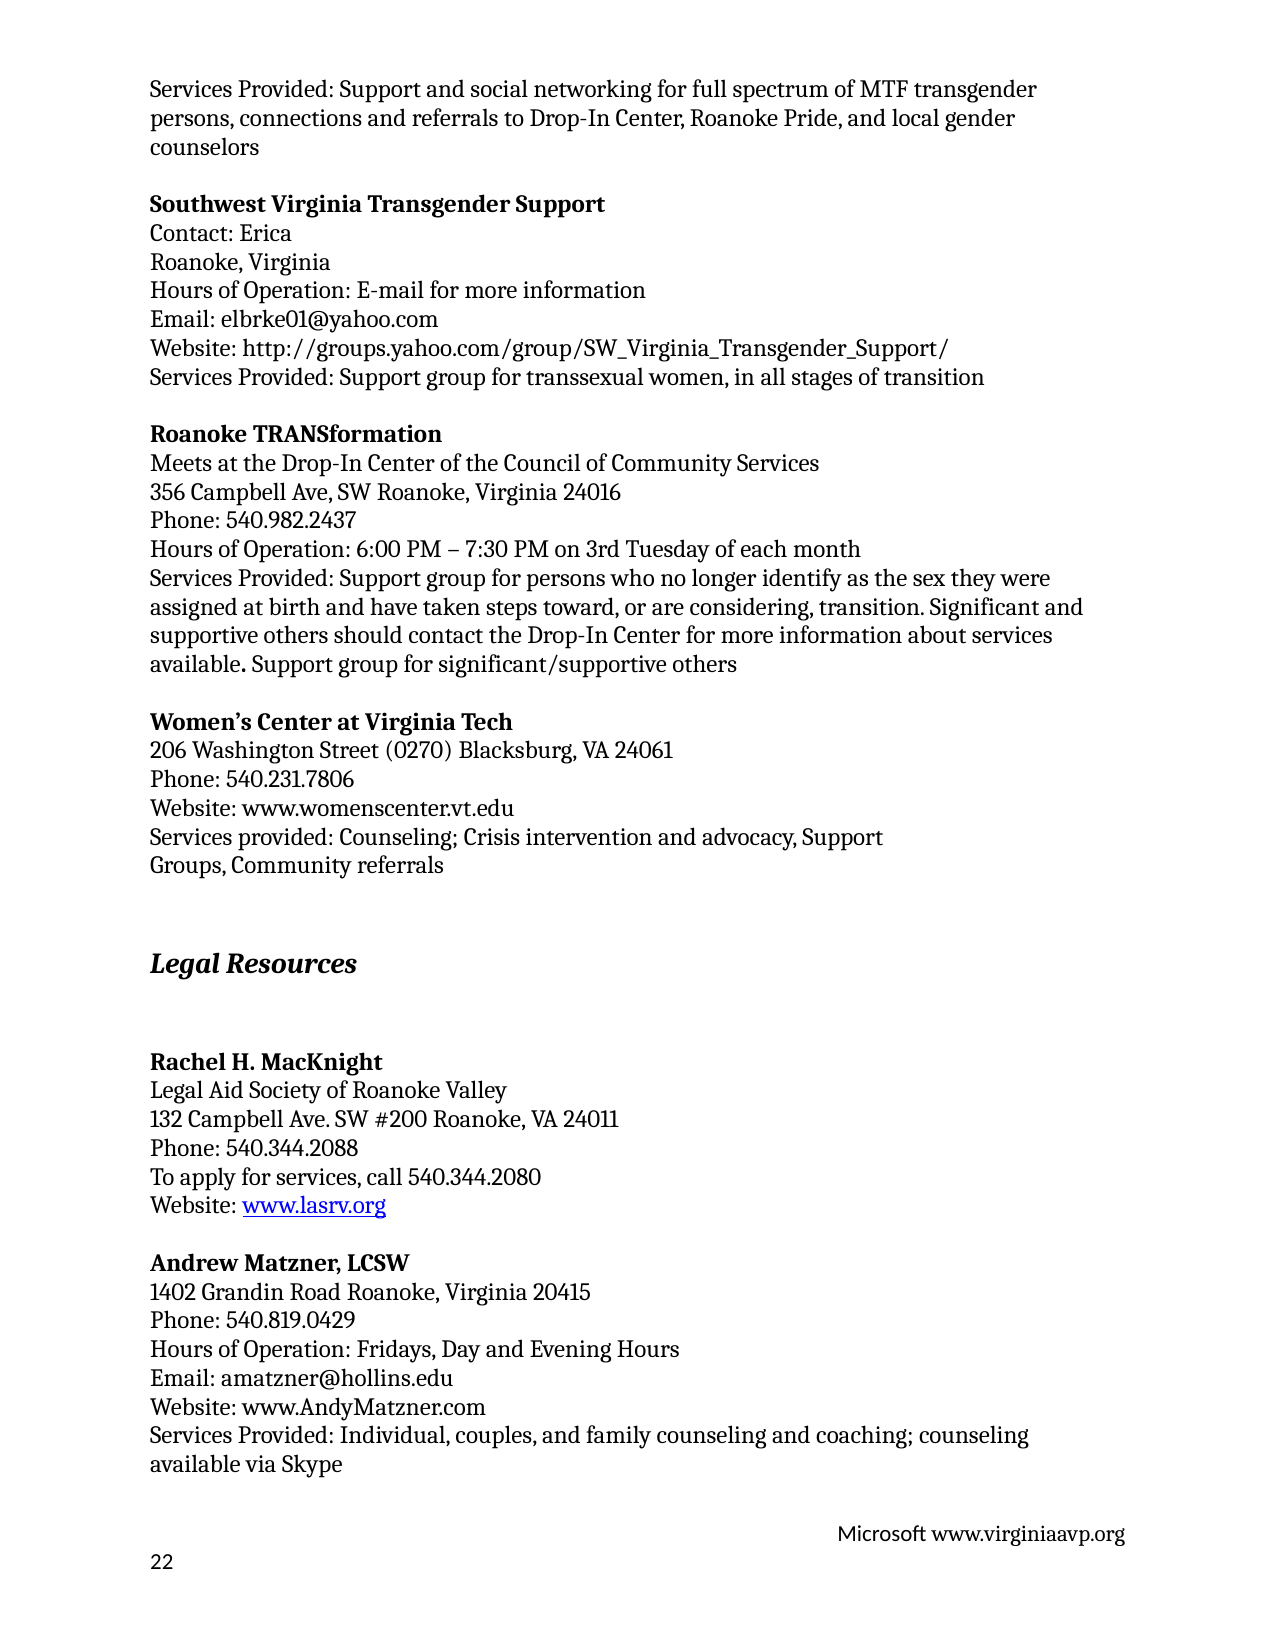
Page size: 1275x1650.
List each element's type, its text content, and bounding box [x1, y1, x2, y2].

text Email: amatzner@hollins.edu [150, 1364, 1125, 1393]
text Website: www.AndyMatzner.com [150, 1393, 1125, 1421]
text Roanoke TRANSformation [150, 420, 1125, 449]
text Services Provided: Individual, couples, and family counseling and coaching; counseling available via Skype [150, 1421, 1125, 1479]
text Services provided: Counseling; Crisis intervention and advocacy, Support [150, 822, 1125, 851]
text Andrew Matzner, LCSW [150, 1249, 1125, 1278]
text Phone: 540.344.2088 [150, 1134, 1125, 1163]
text Website: http://groups.yahoo.com/group/SW_Virginia_Transgender_Support/ [150, 334, 1125, 362]
text Website: www.womenscenter.vt.edu [150, 794, 1125, 822]
text Website: www.lasrv.org [150, 1191, 1125, 1220]
text Meets at the Drop-In Center of the Council of Community Services [150, 449, 1125, 477]
text To apply for services, call 540.344.2080 [150, 1163, 1125, 1191]
text 1402 Grandin Road Roanoke, Virginia 20415 [150, 1278, 1125, 1306]
text Services Provided: Support group for transsexual women, in all stages of transition [150, 362, 1125, 391]
text Phone: 540.982.2437 [150, 506, 1125, 535]
text 132 Campbell Ave. SW #200 Roanoke, VA 24011 [150, 1105, 1125, 1134]
text Hours of Operation: E-mail for more information [150, 276, 1125, 305]
text Phone: 540.231.7806 [150, 765, 1125, 794]
text Contact: Erica [150, 219, 1125, 247]
text Women’s Center at Virginia Tech [150, 707, 1125, 736]
text Phone: 540.819.0429 [150, 1306, 1125, 1335]
text 206 Washington Street (0270) Blacksburg, VA 24061 [150, 736, 1125, 765]
text Legal Resources [150, 947, 1125, 981]
text Services Provided: Support and social networking for full spectrum of MTF transgender persons, connections and referrals to Drop-In Center, Roanoke Pride, and local gender counselors [150, 75, 1125, 161]
text Hours of Operation: Fridays, Day and Evening Hours [150, 1335, 1125, 1364]
text Legal Aid Society of Roanoke Valley [150, 1076, 1125, 1105]
text Groups, Community referrals [150, 851, 1125, 880]
text 356 Campbell Ave, SW Roanoke, Virginia 24016 [150, 477, 1125, 506]
text Rachel H. MacKnight [150, 1048, 1125, 1076]
text Services Provided: Support group for persons who no longer identify as the sex they were assigned at birth and have taken steps toward, or are considering, transition. Significant and supportive others should contact the Drop-In Center for more information about services available. Support group for significant/supportive others [150, 564, 1125, 679]
text Roanoke, Virginia [150, 247, 1125, 276]
text Hours of Operation: 6:00 PM – 7:30 PM on 3rd Tuesday of each month [150, 535, 1125, 564]
text Southwest Virginia Transgender Support [150, 190, 1125, 219]
text Email: elbrke01@yahoo.com [150, 305, 1125, 334]
